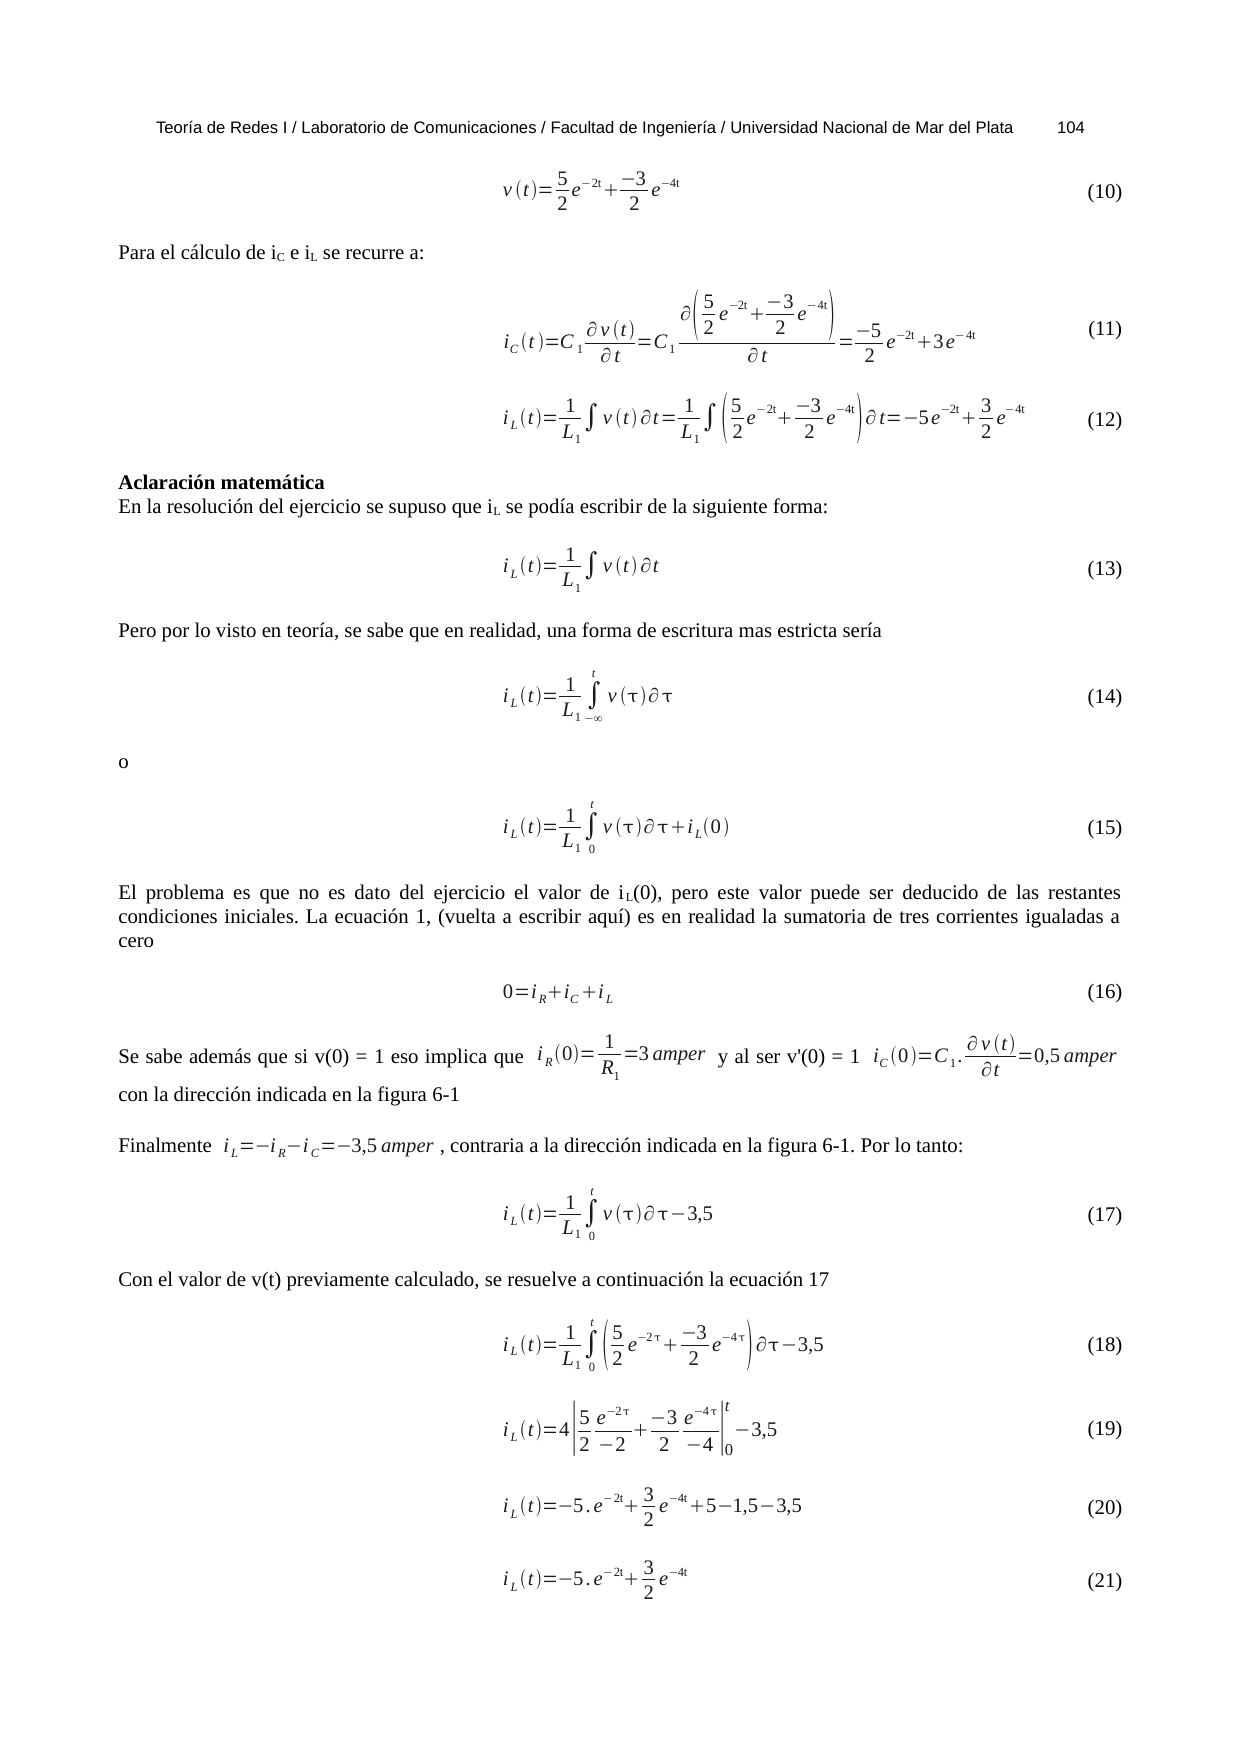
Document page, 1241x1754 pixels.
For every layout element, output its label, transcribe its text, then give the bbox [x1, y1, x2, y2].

text (20) [118, 1483, 1122, 1532]
text El problema es que no es dato del ejercicio el valor de iL(0), pero este valor puede ser deducido de las restantes condiciones iniciales. La ecuación 1, (vuelta a escribir aquí) es en realidad la sumatoria de tres corrientes igualadas a cero [118, 880, 1122, 952]
text (19) [118, 1398, 1122, 1459]
text o [118, 749, 1122, 773]
text Finalmente , contraria a la dirección indicada en la figura 6-1. Por lo tanto: [118, 1130, 1122, 1160]
text (14) [118, 667, 1122, 725]
text Con el valor de v(t) previamente calculado, se resuelve a continuación la ecuación 17 [118, 1267, 1122, 1291]
text (18) [118, 1315, 1122, 1374]
text Pero por lo visto en teoría, se sabe que en realidad, una forma de escritura mas estricta sería [118, 618, 1122, 642]
text (13) [118, 542, 1122, 594]
text Para el cálculo de iC e iL se recurre a: [118, 240, 1122, 264]
text (15) [118, 797, 1122, 856]
text (21) [118, 1556, 1122, 1605]
text (17) [118, 1184, 1122, 1243]
text Aclaración matemática [118, 470, 1122, 494]
text (16) [118, 976, 1122, 1006]
text (10) [118, 167, 1122, 216]
text (12) [118, 392, 1122, 446]
text (11) [118, 288, 1122, 368]
text Se sabe además que si v(0) = 1 eso implica que y al ser v'(0) = 1 con la dirección indicada en la figura 6-1 [118, 1030, 1122, 1106]
text En la resolución del ejercicio se supuso que iL se podía escribir de la siguiente forma: [118, 494, 1122, 518]
